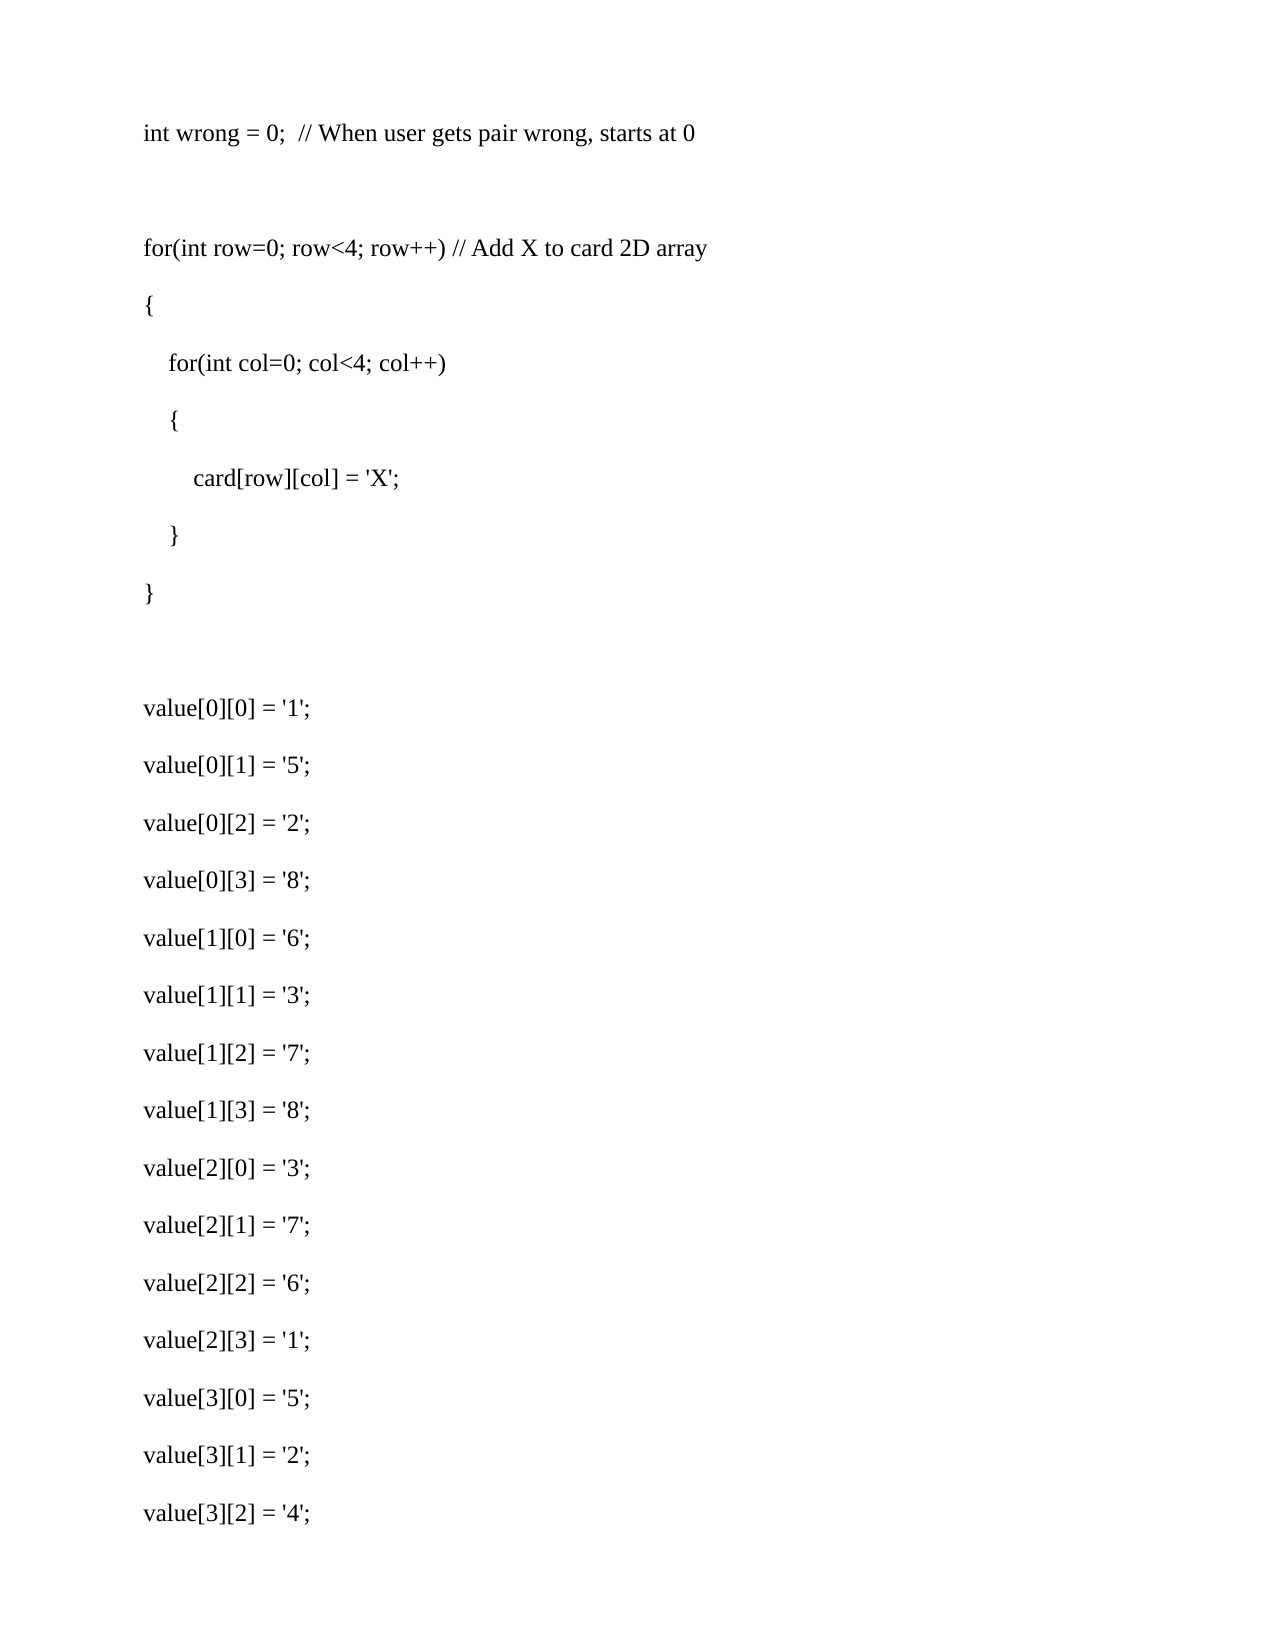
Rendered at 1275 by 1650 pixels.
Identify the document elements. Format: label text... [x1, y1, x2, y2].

text value[3][0] = '5'; [118, 1383, 1157, 1412]
text value[1][3] = '8'; [118, 1096, 1157, 1124]
text } [118, 578, 1157, 607]
text { [118, 291, 1157, 319]
text value[1][0] = '6'; [118, 923, 1157, 952]
text for(int row=0; row<4; row++) // Add X to card 2D array [118, 233, 1157, 262]
text value[3][1] = '2'; [118, 1441, 1157, 1469]
text value[3][2] = '4'; [118, 1498, 1157, 1527]
text card[row][col] = 'X'; [118, 463, 1157, 492]
text value[1][2] = '7'; [118, 1038, 1157, 1067]
text value[2][3] = '1'; [118, 1326, 1157, 1354]
text value[0][0] = '1'; [118, 693, 1157, 722]
text value[2][0] = '3'; [118, 1153, 1157, 1182]
text for(int col=0; col<4; col++) [118, 348, 1157, 377]
text value[0][1] = '5'; [118, 751, 1157, 779]
text value[0][3] = '8'; [118, 866, 1157, 894]
text } [118, 521, 1157, 549]
text int wrong = 0; // When user gets pair wrong, starts at 0 [118, 118, 1157, 147]
text value[2][1] = '7'; [118, 1211, 1157, 1239]
text value[1][1] = '3'; [118, 981, 1157, 1009]
text { [118, 406, 1157, 434]
text value[0][2] = '2'; [118, 808, 1157, 837]
text value[2][2] = '6'; [118, 1268, 1157, 1297]
